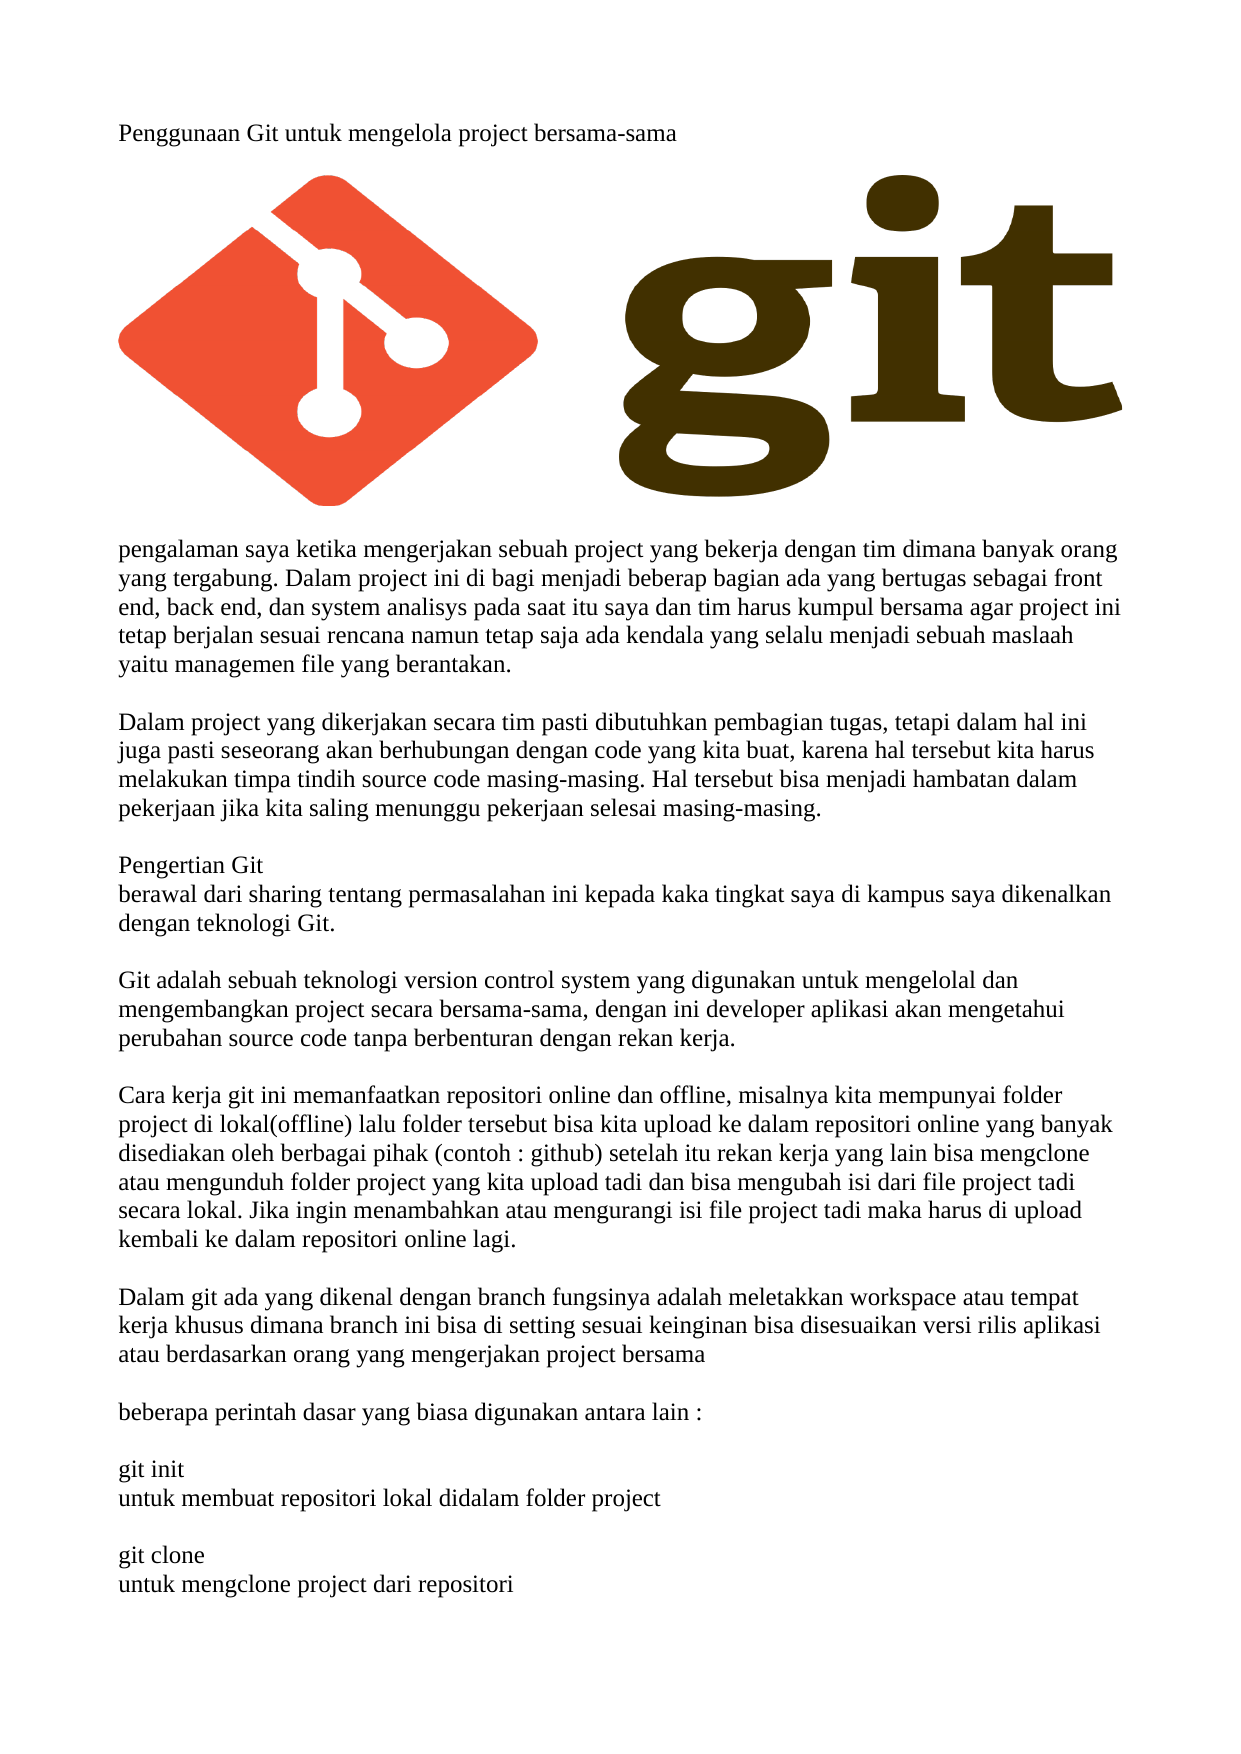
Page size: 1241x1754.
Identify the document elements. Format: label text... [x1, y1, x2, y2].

text Dalam project yang dikerjakan secara tim pasti dibutuhkan pembagian tugas, tetapi dalam hal ini juga pasti seseorang akan berhubungan dengan code yang kita buat, karena hal tersebut kita harus melakukan timpa tindih source code masing-masing. Hal tersebut bisa menjadi hambatan dalam pekerjaan jika kita saling menunggu pekerjaan selesai masing-masing. [118, 707, 1122, 822]
text berawal dari sharing tentang permasalahan ini kepada kaka tingkat saya di kampus saya dikenalkan dengan teknologi Git. [118, 879, 1122, 937]
text Cara kerja git ini memanfaatkan repositori online dan offline, misalnya kita mempunyai folder project di lokal(offline) lalu folder tersebut bisa kita upload ke dalam repositori online yang banyak disediakan oleh berbagai pihak (contoh : github) setelah itu rekan kerja yang lain bisa mengclone atau mengunduh folder project yang kita upload tadi dan bisa mengubah isi dari file project tadi secara lokal. Jika ingin menambahkan atau mengurangi isi file project tadi maka harus di upload kembali ke dalam repositori online lagi. [118, 1081, 1122, 1253]
text git init [118, 1454, 1122, 1483]
text Dalam git ada yang dikenal dengan branch fungsinya adalah meletakkan workspace atau tempat kerja khusus dimana branch ini bisa di setting sesuai keinginan bisa disesuaikan versi rilis aplikasi atau berdasarkan orang yang mengerjakan project bersama [118, 1282, 1122, 1368]
text git clone [118, 1541, 1122, 1569]
text Pengertian Git [118, 851, 1122, 879]
text beberapa perintah dasar yang biasa digunakan antara lain : [118, 1397, 1122, 1426]
text untuk mengclone project dari repositori [118, 1569, 1122, 1598]
text pengalaman saya ketika mengerjakan sebuah project yang bekerja dengan tim dimana banyak orang yang tergabung. Dalam project ini di bagi menjadi beberap bagian ada yang bertugas sebagai front end, back end, dan system analisys pada saat itu saya dan tim harus kumpul bersama agar project ini tetap berjalan sesuai rencana namun tetap saja ada kendala yang selalu menjadi sebuah maslaah yaitu managemen file yang berantakan. [118, 534, 1122, 678]
text Penggunaan Git untuk mengelola project bersama-sama [118, 118, 1122, 147]
text Git adalah sebuah teknologi version control system yang digunakan untuk mengelolal dan mengembangkan project secara bersama-sama, dengan ini developer aplikasi akan mengetahui perubahan source code tanpa berbenturan dengan rekan kerja. [118, 966, 1122, 1052]
text untuk membuat repositori lokal didalam folder project [118, 1483, 1122, 1512]
picture [118, 175, 1123, 506]
